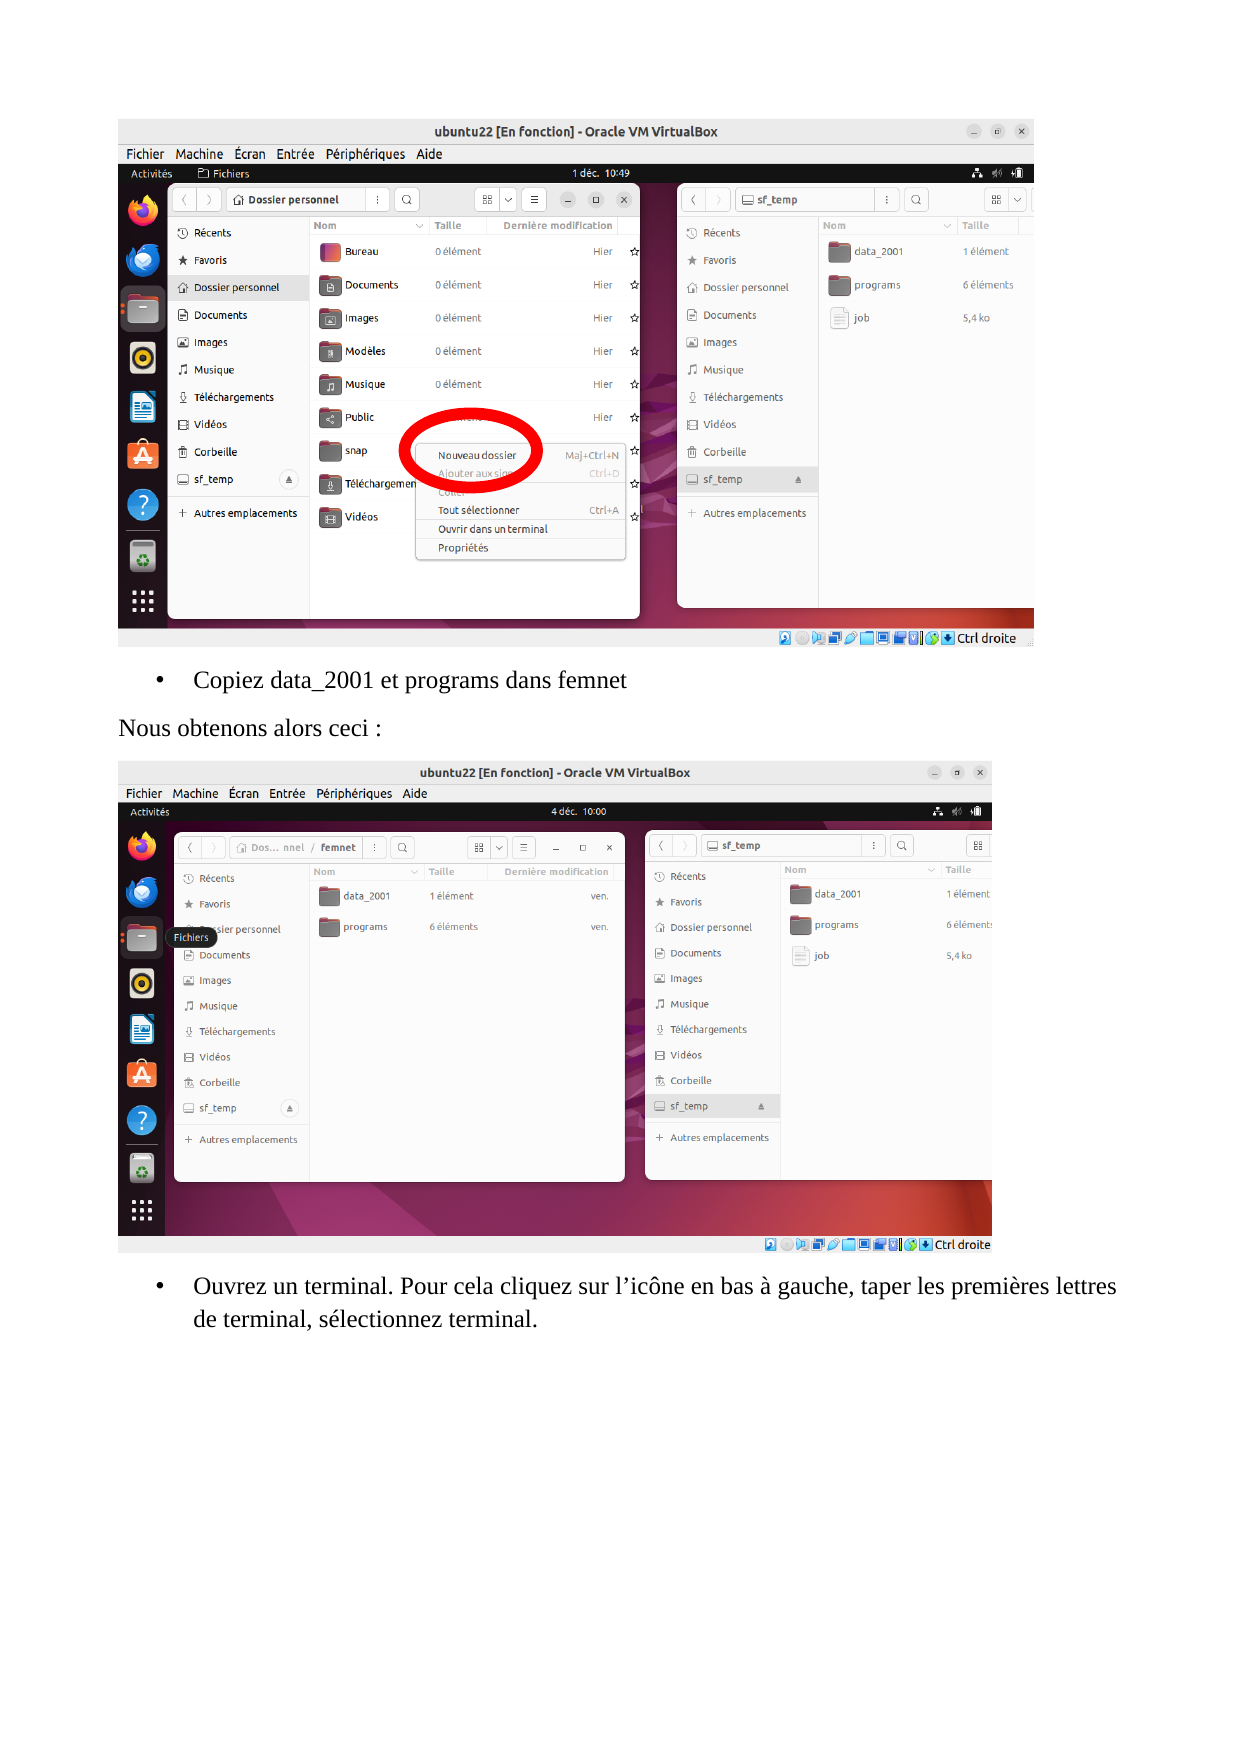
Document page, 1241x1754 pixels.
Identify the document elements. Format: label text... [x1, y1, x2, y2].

picture [118, 760, 992, 1253]
text Nous obtenons alors ceci : [118, 713, 1122, 742]
picture [118, 118, 1034, 647]
list Ouvrez un terminal. Pour cela cliquez sur l’icône en bas à gauche, taper les premières lettres de terminal, sélectionnez terminal. [156, 1271, 1122, 1333]
list Copiez data_2001 et programs dans femnet [156, 666, 1122, 694]
